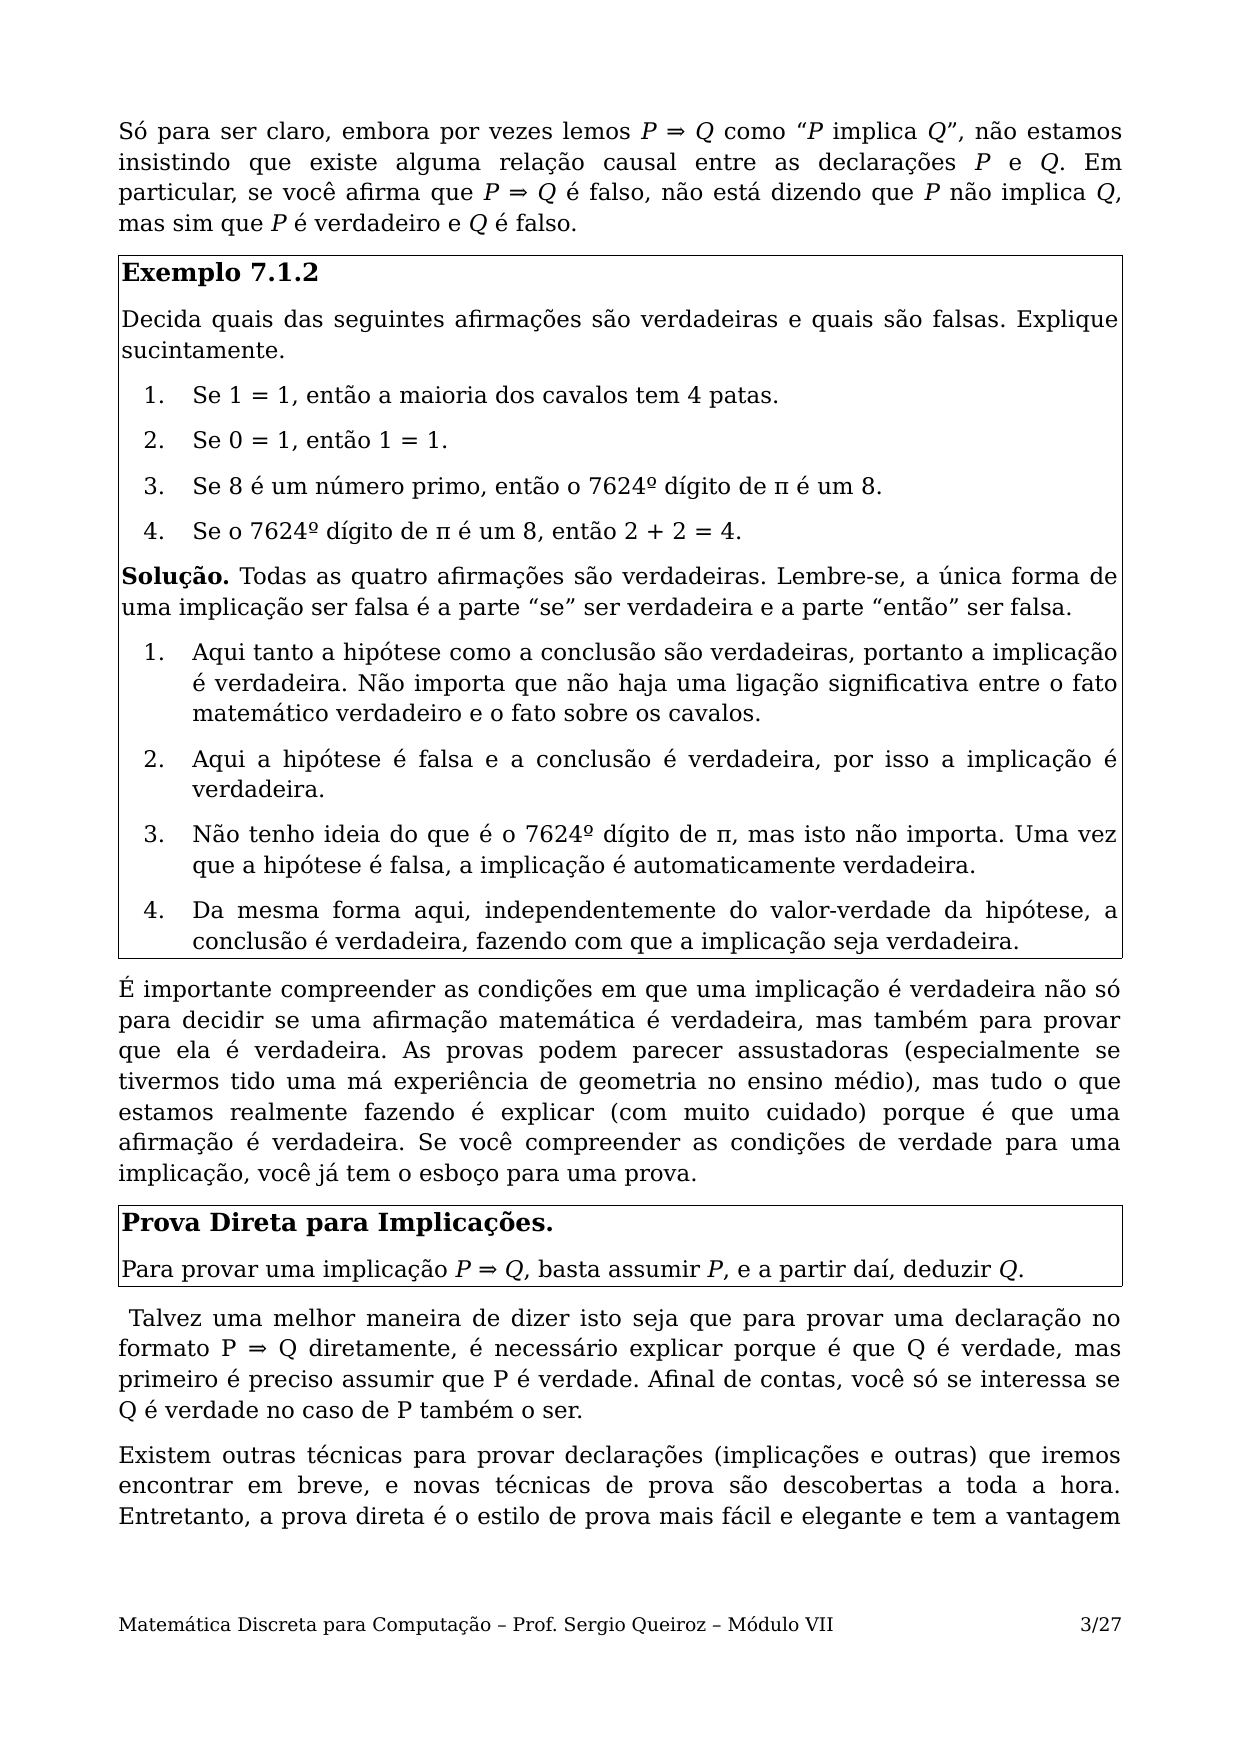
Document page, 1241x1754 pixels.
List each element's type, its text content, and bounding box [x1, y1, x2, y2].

text Só para ser claro, embora por vezes lemos P ⇒ Q como “P implica Q”, não estamos insistindo que existe alguma relação causal entre as declarações P e Q. Em particular, se você afirma que P ⇒ Q é falso, não está dizendo que P não implica Q, mas sim que P é verdadeiro e Q é falso. [118, 118, 1122, 237]
text Para provar uma implicação P ⇒ Q, basta assumir P, e a partir daí, deduzir Q. [119, 1254, 1122, 1286]
list Se 1 = 1, então a maioria dos cavalos tem 4 patas. [119, 379, 1122, 409]
text É importante compreender as condições em que uma implicação é verdadeira não só para decidir se uma afirmação matemática é verdadeira, mas também para provar que ela é verdadeira. As provas podem parecer assustadoras (especialmente se tivermos tido uma má experiência de geometria no ensino médio), mas tudo o que estamos realmente fazendo é explicar (com muito cuidado) porque é que uma afirmação é verdadeira. Se você compreender as condições de verdade para uma implicação, você já tem o esboço para uma prova. [118, 976, 1122, 1187]
text Prova Direta para Implicações. [119, 1206, 1122, 1238]
text Talvez uma melhor maneira de dizer isto seja que para provar uma declaração no formato P ⇒ Q diretamente, é necessário explicar porque é que Q é verdade, mas primeiro é preciso assumir que P é verdade. Afinal de contas, você só se interessa se Q é verdade no caso de P também o ser. [118, 1305, 1122, 1423]
text Decida quais das seguintes afirmações são verdadeiras e quais são falsas. Explique sucintamente. [119, 303, 1122, 364]
list Não tenho ideia do que é o 7624º dígito de π, mas isto não importa. Uma vez que a hipótese é falsa, a implicação é automaticamente verdadeira. [119, 819, 1122, 879]
list Aqui tanto a hipótese como a conclusão são verdadeiras, portanto a implicação é verdadeira. Não importa que não haja uma ligação significativa entre o fato matemático verdadeiro e o fato sobre os cavalos. [119, 636, 1122, 727]
text Solução. Todas as quatro afirmações são verdadeiras. Lembre-se, a única forma de uma implicação ser falsa é a parte “se” ser verdadeira e a parte “então” ser falsa. [119, 560, 1122, 621]
list Se 0 = 1, então 1 = 1. [119, 424, 1122, 454]
list Aqui a hipótese é falsa e a conclusão é verdadeira, por isso a implicação é verdadeira. [119, 743, 1122, 803]
list Da mesma forma aqui, independentemente do valor-verdade da hipótese, a conclusão é verdadeira, fazendo com que a implicação seja verdadeira. [119, 894, 1122, 958]
list Se o 7624º dígito de π é um 8, então 2 + 2 = 4. [119, 515, 1122, 545]
text Existem outras técnicas para provar declarações (implicações e outras) que iremos encontrar em breve, e novas técnicas de prova são descobertas a toda a hora. Entretanto, a prova direta é o estilo de prova mais fácil e elegante e tem a vantagem [118, 1442, 1122, 1530]
list Se 8 é um número primo, então o 7624º dígito de π é um 8. [119, 470, 1122, 499]
text Exemplo 7.1.2 [119, 256, 1122, 288]
